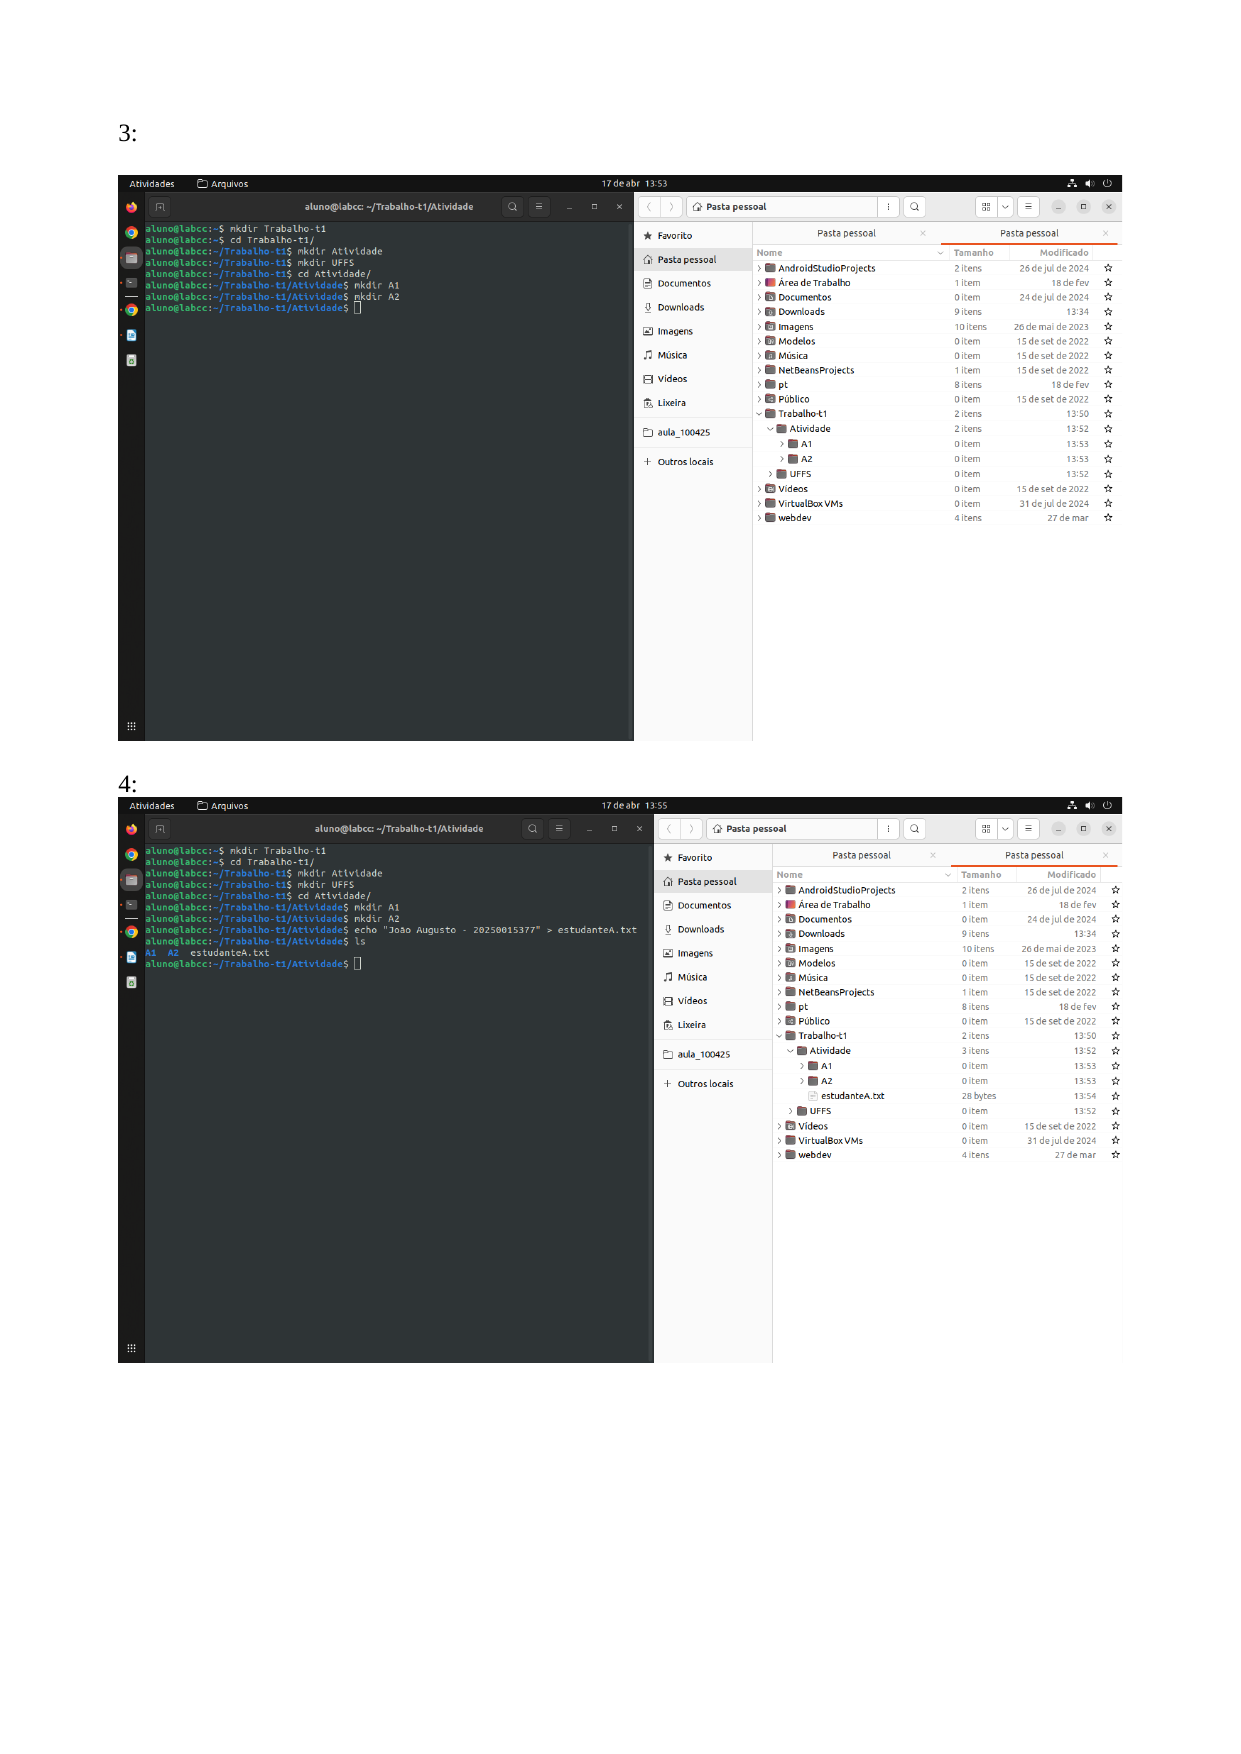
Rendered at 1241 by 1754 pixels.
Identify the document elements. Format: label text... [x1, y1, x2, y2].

text 3: [118, 118, 1122, 147]
picture [118, 797, 1123, 1363]
text 4: [118, 769, 1122, 797]
picture [118, 175, 1123, 741]
